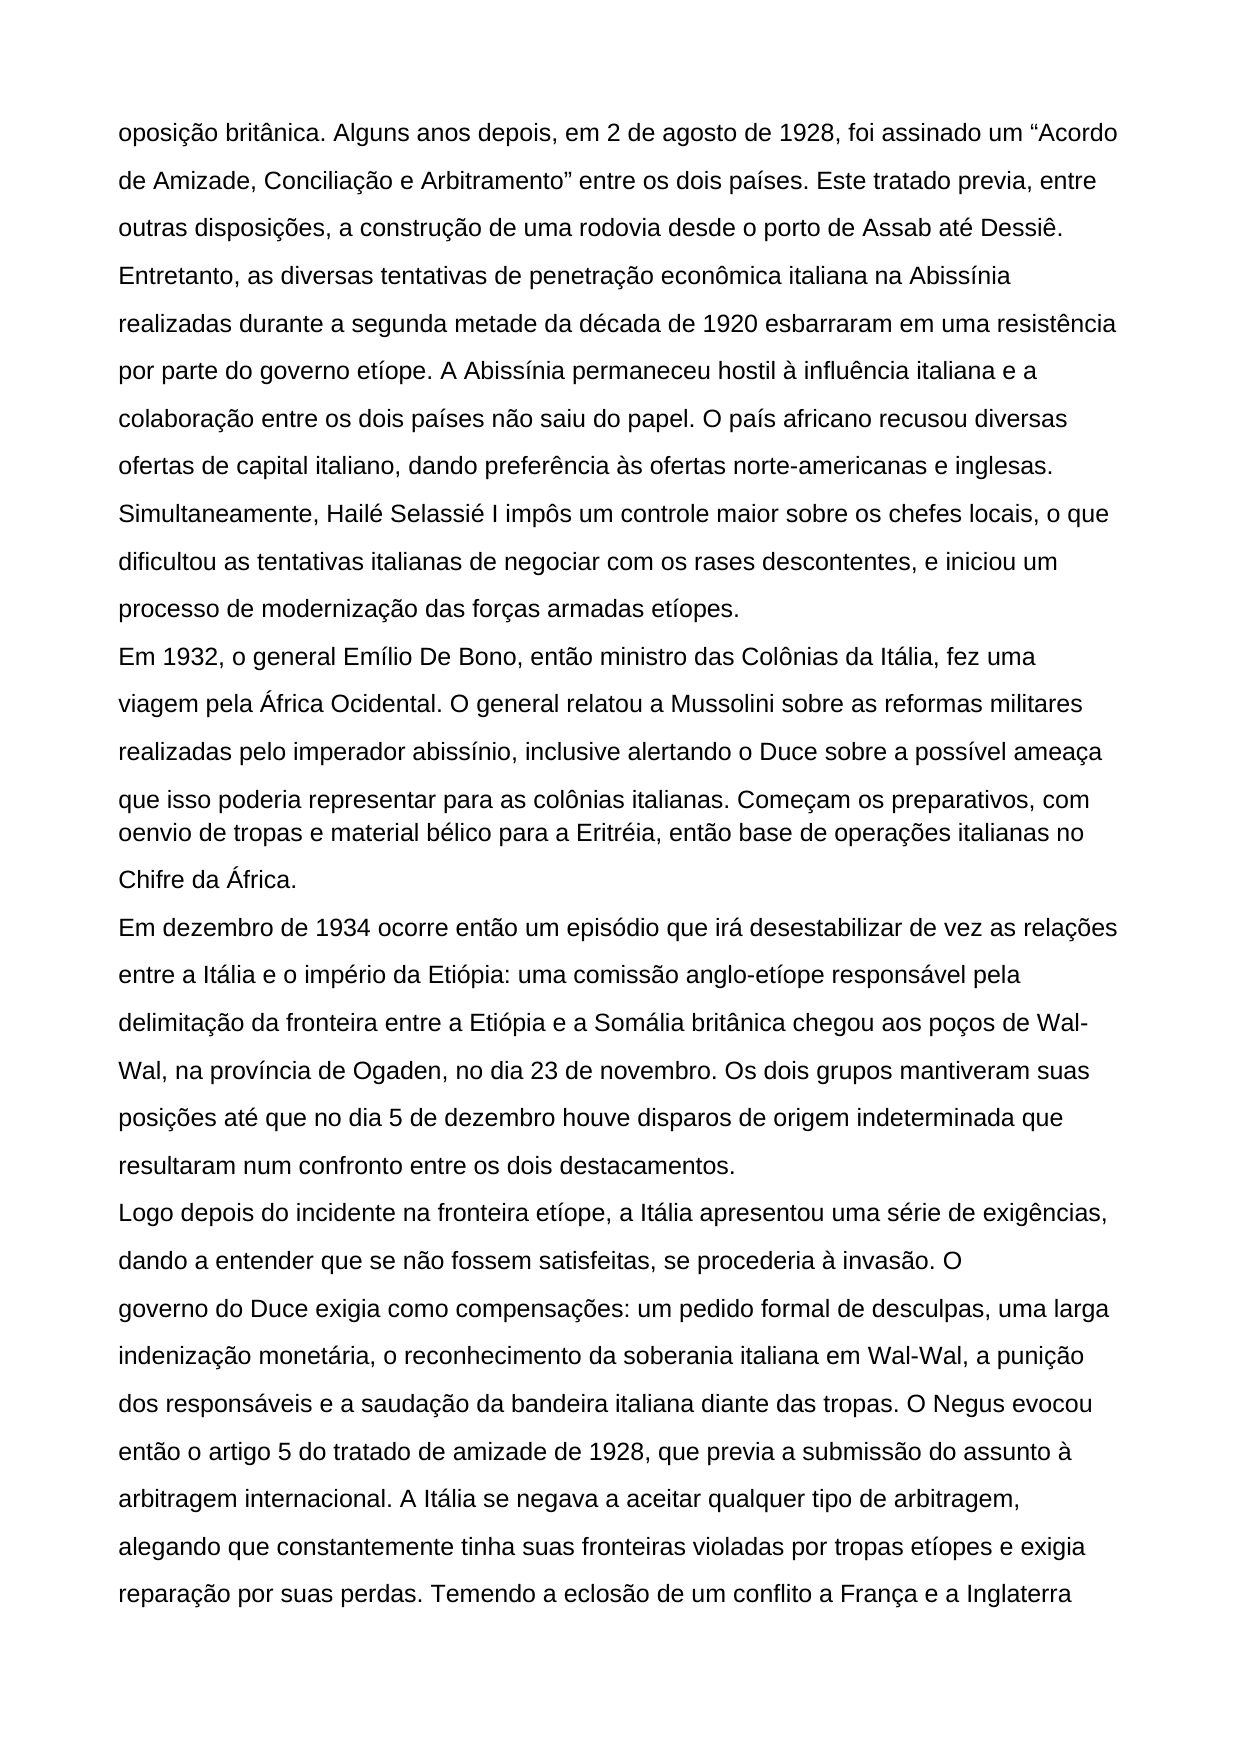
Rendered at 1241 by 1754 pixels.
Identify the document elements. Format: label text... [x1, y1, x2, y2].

text dificultou as tentativas italianas de negociar com os rases descontentes, e iniciou um [118, 547, 1122, 575]
text colaboração entre os dois países não saiu do papel. O país africano recusou diversas [118, 404, 1122, 432]
text dos responsáveis e a saudação da bandeira italiana diante das tropas. O Negus evocou [118, 1389, 1122, 1418]
text Simultaneamente, Hailé Selassié I impôs um controle maior sobre os chefes locais, o que [118, 499, 1122, 528]
text governo do Duce exigia como compensações: um pedido formal de desculpas, uma larga [118, 1294, 1122, 1322]
text realizadas pelo imperador abissínio, inclusive alertando o Duce sobre a possível ameaça [118, 737, 1122, 766]
text entre a Itália e o império da Etiópia: uma comissão anglo-etíope responsável pela [118, 960, 1122, 989]
text resultaram num confronto entre os dois destacamentos. [118, 1151, 1122, 1179]
text que isso poderia representar para as colônias italianas. Começam os preparativos, com oenvio de tropas e material bélico para a Eritréia, então base de operações italianas no [118, 784, 1122, 846]
text delimitação da fronteira entre a Etiópia e a Somália britânica chegou aos poços de Wal- [118, 1008, 1122, 1037]
text oposição britânica. Alguns anos depois, em 2 de agosto de 1928, foi assinado um “Acordo [118, 118, 1122, 147]
text outras disposições, a construção de uma rodovia desde o porto de Assab até Dessiê. [118, 213, 1122, 242]
text alegando que constantemente tinha suas fronteiras violadas por tropas etíopes e exigia [118, 1532, 1122, 1560]
text Em 1932, o general Emílio De Bono, então ministro das Colônias da Itália, fez uma [118, 642, 1122, 671]
text Logo depois do incidente na fronteira etíope, a Itália apresentou uma série de exigências, [118, 1198, 1122, 1227]
text arbitragem internacional. A Itália se negava a aceitar qualquer tipo de arbitragem, [118, 1484, 1122, 1513]
text de Amizade, Conciliação e Arbitramento” entre os dois países. Este tratado previa, entre [118, 166, 1122, 194]
text processo de modernização das forças armadas etíopes. [118, 594, 1122, 623]
text realizadas durante a segunda metade da década de 1920 esbarraram em uma resistência [118, 308, 1122, 337]
text Em dezembro de 1934 ocorre então um episódio que irá desestabilizar de vez as relações [118, 913, 1122, 942]
text dando a entender que se não fossem satisfeitas, se procederia à invasão. O [118, 1246, 1122, 1275]
text ofertas de capital italiano, dando preferência às ofertas norte-americanas e inglesas. [118, 451, 1122, 480]
text então o artigo 5 do tratado de amizade de 1928, que previa a submissão do assunto à [118, 1436, 1122, 1465]
text por parte do governo etíope. A Abissínia permaneceu hostil à influência italiana e a [118, 356, 1122, 385]
text Chifre da África. [118, 865, 1122, 894]
text reparação por suas perdas. Temendo a eclosão de um conflito a França e a Inglaterra [118, 1579, 1122, 1608]
text Entretanto, as diversas tentativas de penetração econômica italiana na Abissínia [118, 261, 1122, 290]
text viagem pela África Ocidental. O general relatou a Mussolini sobre as reformas militares [118, 689, 1122, 718]
text posições até que no dia 5 de dezembro houve disparos de origem indeterminada que [118, 1103, 1122, 1132]
text indenização monetária, o reconhecimento da soberania italiana em Wal-Wal, a punição [118, 1341, 1122, 1370]
text Wal, na província de Ogaden, no dia 23 de novembro. Os dois grupos mantiveram suas [118, 1056, 1122, 1084]
